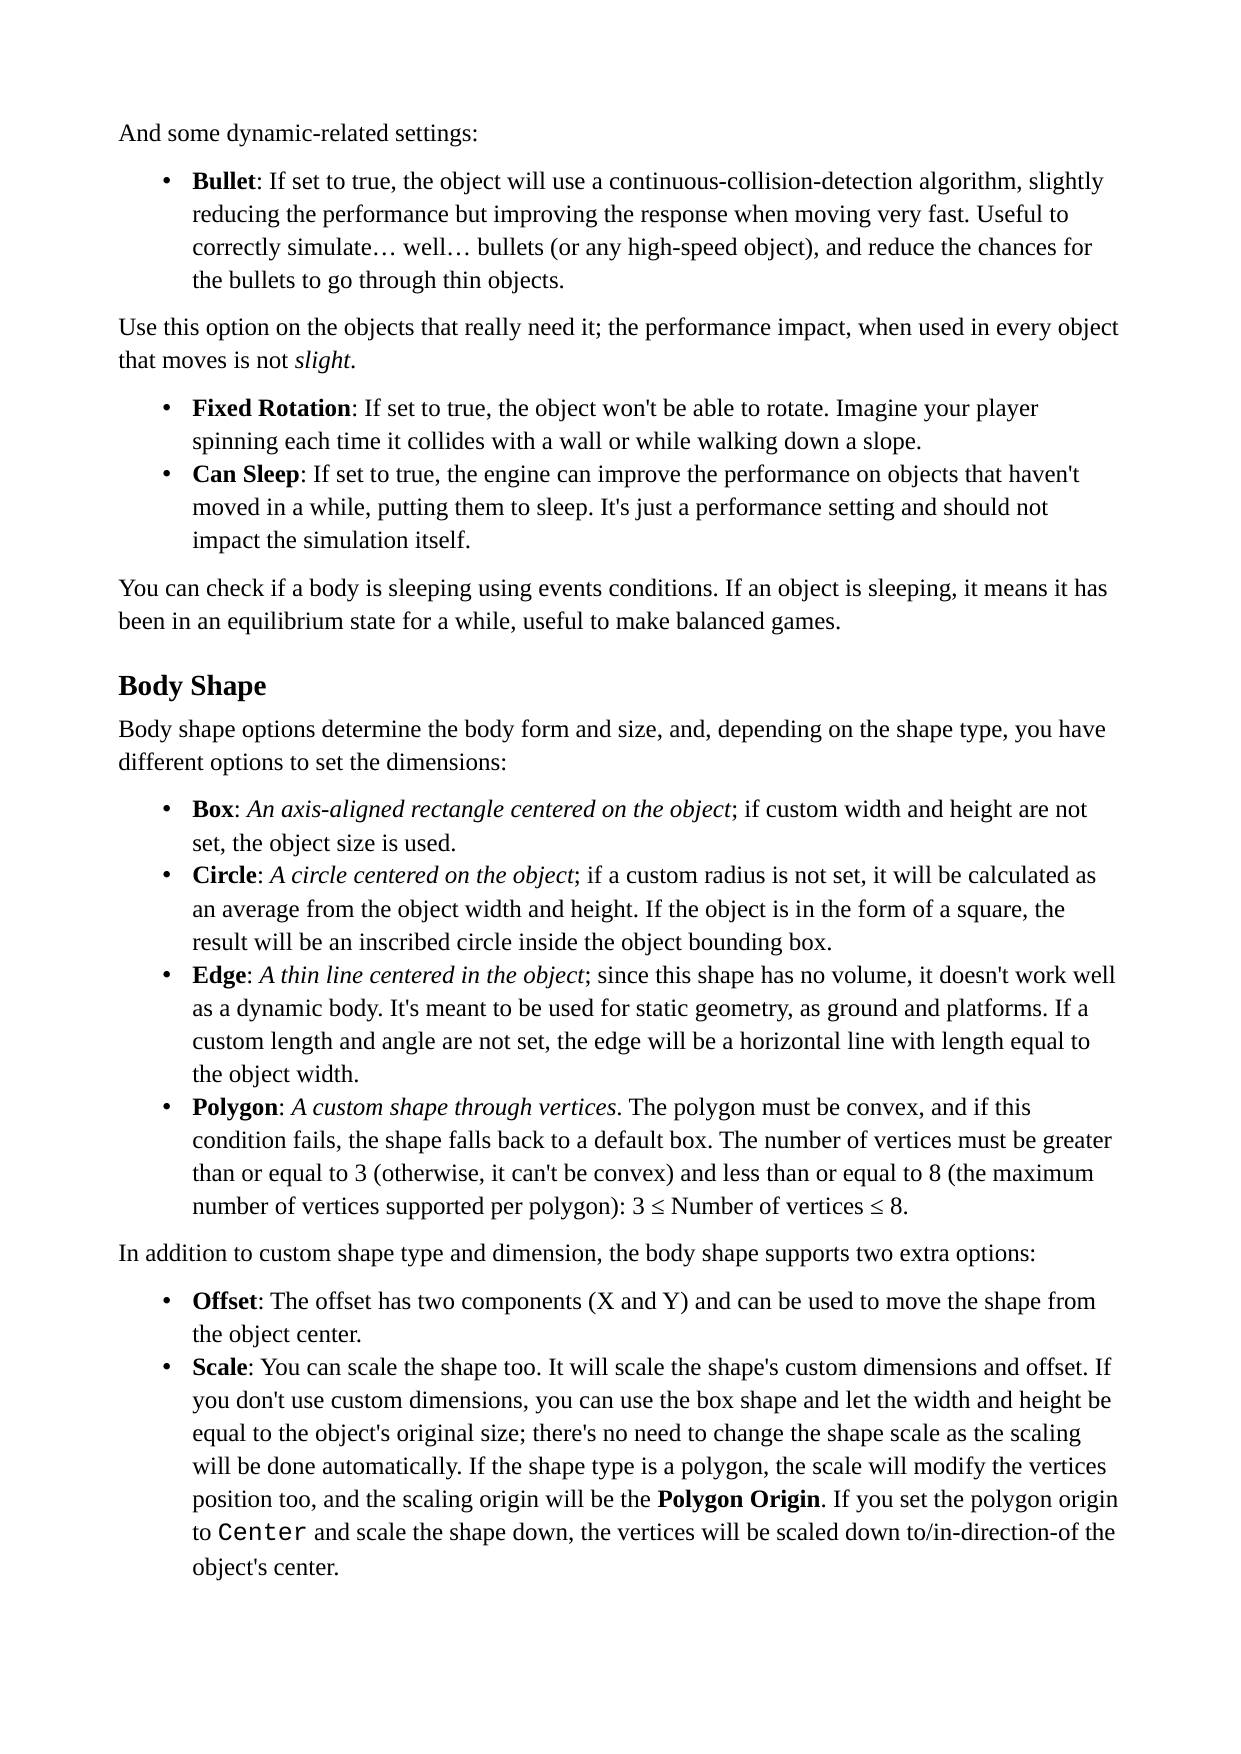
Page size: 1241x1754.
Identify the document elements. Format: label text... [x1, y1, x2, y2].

text In addition to custom shape type and dimension, the body shape supports two extra options: [118, 1238, 1122, 1267]
text Body shape options determine the body form and size, and, depending on the shape type, you have different options to set the dimensions: [118, 714, 1122, 776]
list Can Sleep: If set to true, the engine can improve the performance on objects that haven't moved in a while, putting them to sleep. It's just a performance setting and should not impact the simulation itself. [162, 459, 1122, 554]
list Scale: You can scale the shape too. It will scale the shape's custom dimensions and offset. If you don't use custom dimensions, you can use the box shape and let the width and height be equal to the object's original size; there's no need to change the shape scale as the scaling will be done automatically. If the shape type is a polygon, the scale will modify the vertices position too, and the scaling origin will be the Polygon Origin. If you set the polygon origin to Center and scale the shape down, the vertices will be scaled down to/in-direction-of the object's center. [162, 1352, 1122, 1581]
list Fixed Rotation: If set to true, the object won't be able to rotate. Imagine your player spinning each time it collides with a wall or while walking down a slope. [162, 393, 1122, 455]
text And some dynamic-related settings: [118, 118, 1122, 147]
text You can check if a body is sleeping using events conditions. If an object is sleeping, it means it has been in an equilibrium state for a while, useful to make balanced games. [118, 573, 1122, 634]
list Edge: A thin line centered in the object; since this shape has no volume, it doesn't work well as a dynamic body. It's meant to be used for static geometry, as ground and platforms. If a custom length and angle are not set, the edge will be a horizontal line with length equal to the object width. [162, 960, 1122, 1087]
text Use this option on the objects that really need it; the performance impact, when used in every object that moves is not slight. [118, 312, 1122, 374]
subtitle Body Shape [118, 668, 1122, 701]
list Box: An axis-aligned rectangle centered on the object; if custom width and height are not set, the object size is used. [162, 794, 1122, 856]
list Bullet: If set to true, the object will use a continuous-collision-detection algorithm, slightly reducing the performance but improving the response when moving very fast. Useful to correctly simulate… well… bullets (or any high-speed object), and reduce the chances for the bullets to go through thin objects. [162, 166, 1122, 293]
list Circle: A circle centered on the object; if a custom radius is not set, it will be calculated as an average from the object width and height. If the object is in the form of a square, the result will be an inscribed circle inside the object bounding box. [162, 861, 1122, 955]
list Polygon: A custom shape through vertices. The polygon must be convex, and if this condition fails, the shape falls back to a default box. The number of vertices must be greater than or equal to 3 (otherwise, it can't be convex) and less than or equal to 8 (the maximum number of vertices supported per polygon): 3 ≤ Number of vertices ≤ 8. [162, 1092, 1122, 1219]
list Offset: The offset has two components (X and Y) and can be used to move the shape from the object center. [162, 1286, 1122, 1348]
